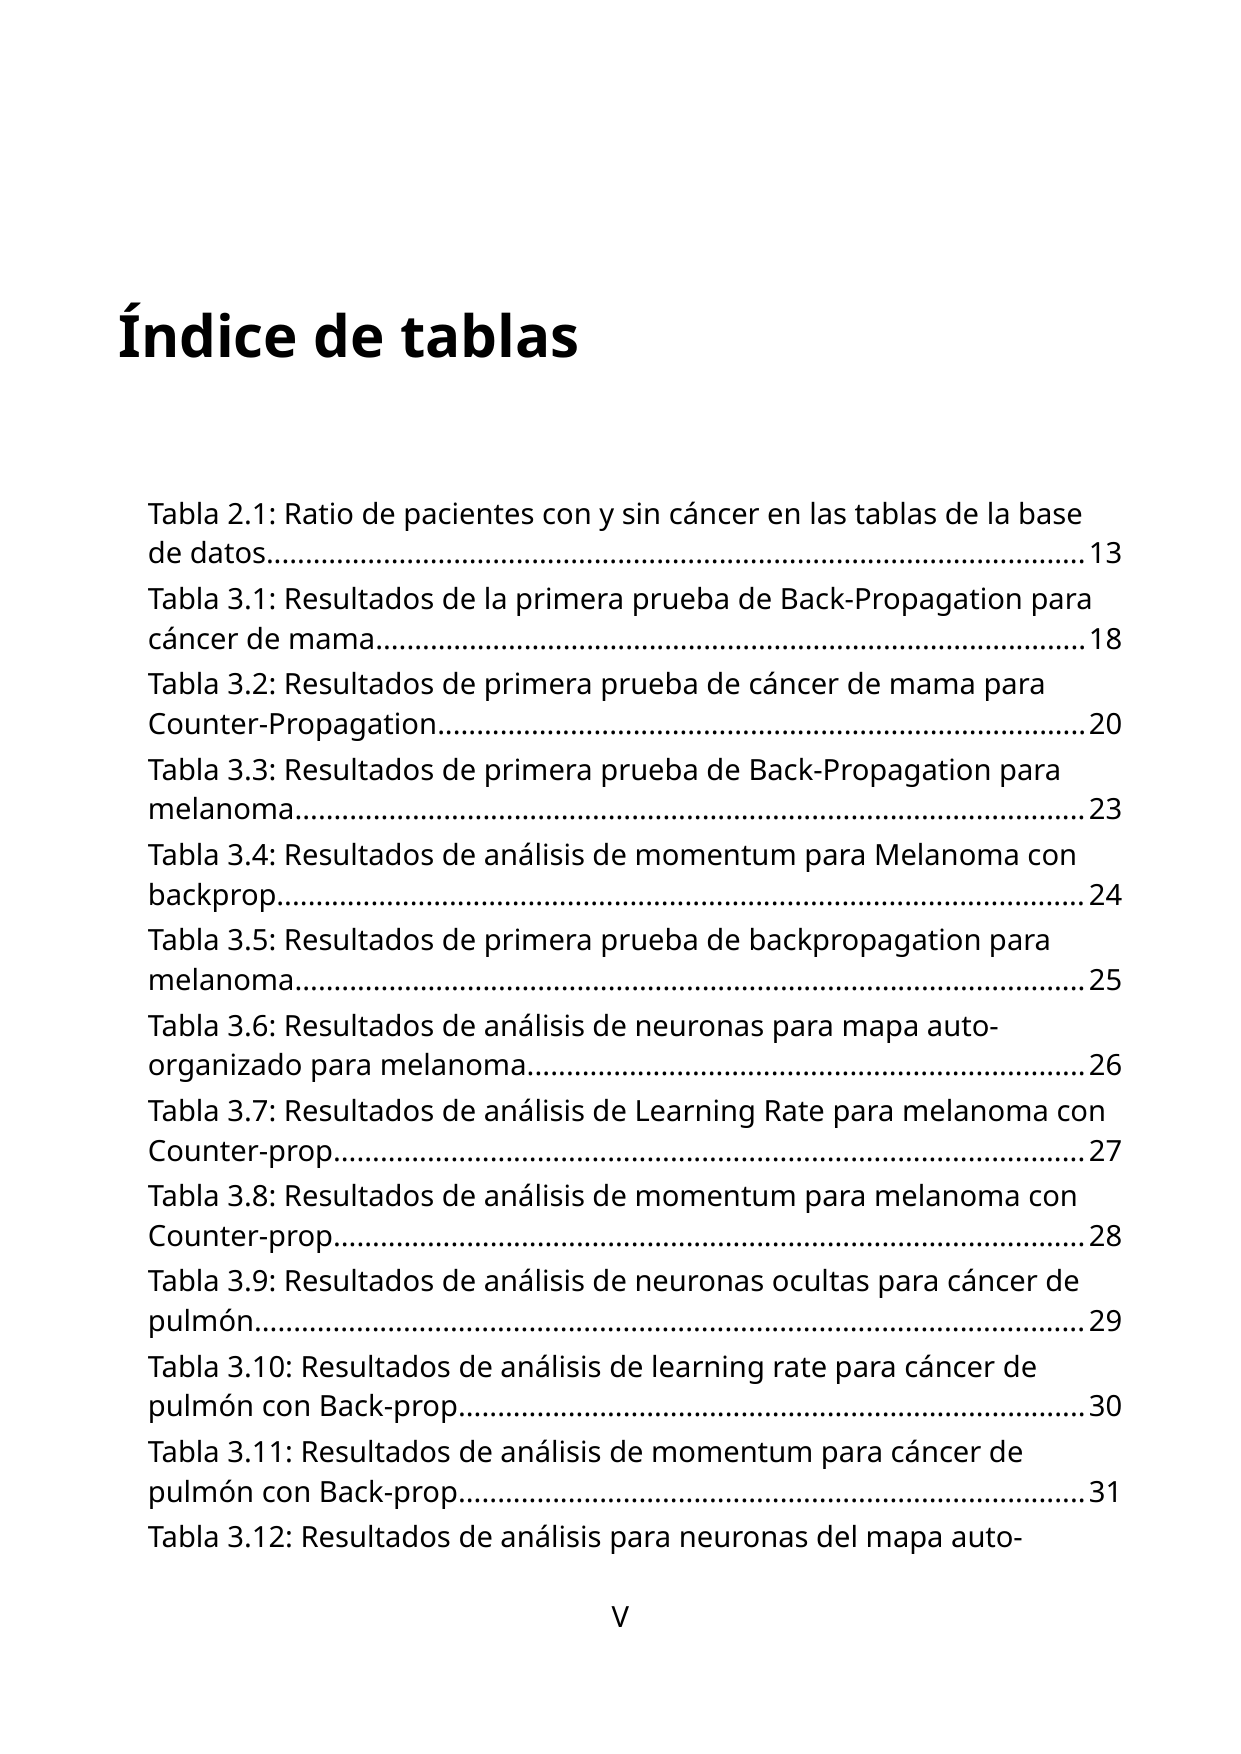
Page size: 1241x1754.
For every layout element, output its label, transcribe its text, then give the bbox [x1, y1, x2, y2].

text Tabla 3.4: Resultados de análisis de momentum para Melanoma con backprop 24 [148, 834, 1122, 913]
text Tabla 3.3: Resultados de primera prueba de Back-Propagation para melanoma 23 [148, 749, 1122, 828]
text Tabla 2.1: Ratio de pacientes con y sin cáncer en las tablas de la base de datos 13 [148, 493, 1122, 572]
text Tabla 3.12: Resultados de análisis para neuronas del mapa auto-organizado para cáncer de pulmón 33 [148, 1517, 1122, 1556]
text Tabla 3.8: Resultados de análisis de momentum para melanoma con Counter-prop 28 [148, 1175, 1122, 1255]
text Tabla 3.2: Resultados de primera prueba de cáncer de mama para Counter-Propagation 20 [148, 663, 1122, 743]
text Tabla 3.6: Resultados de análisis de neuronas para mapa auto-organizado para melanoma 26 [148, 1005, 1122, 1084]
text Tabla 3.1: Resultados de la primera prueba de Back-Propagation para cáncer de mama 18 [148, 578, 1122, 658]
text Tabla 3.7: Resultados de análisis de Learning Rate para melanoma con Counter-prop 27 [148, 1090, 1122, 1169]
text Tabla 3.10: Resultados de análisis de learning rate para cáncer de pulmón con Back-prop 30 [148, 1346, 1122, 1425]
text Tabla 3.9: Resultados de análisis de neuronas ocultas para cáncer de pulmón 29 [148, 1261, 1122, 1340]
subtitle Índice de tablas [118, 295, 1122, 375]
text Tabla 3.11: Resultados de análisis de momentum para cáncer de pulmón con Back-prop 31 [148, 1431, 1122, 1511]
text Tabla 3.5: Resultados de primera prueba de backpropagation para melanoma 25 [148, 919, 1122, 999]
